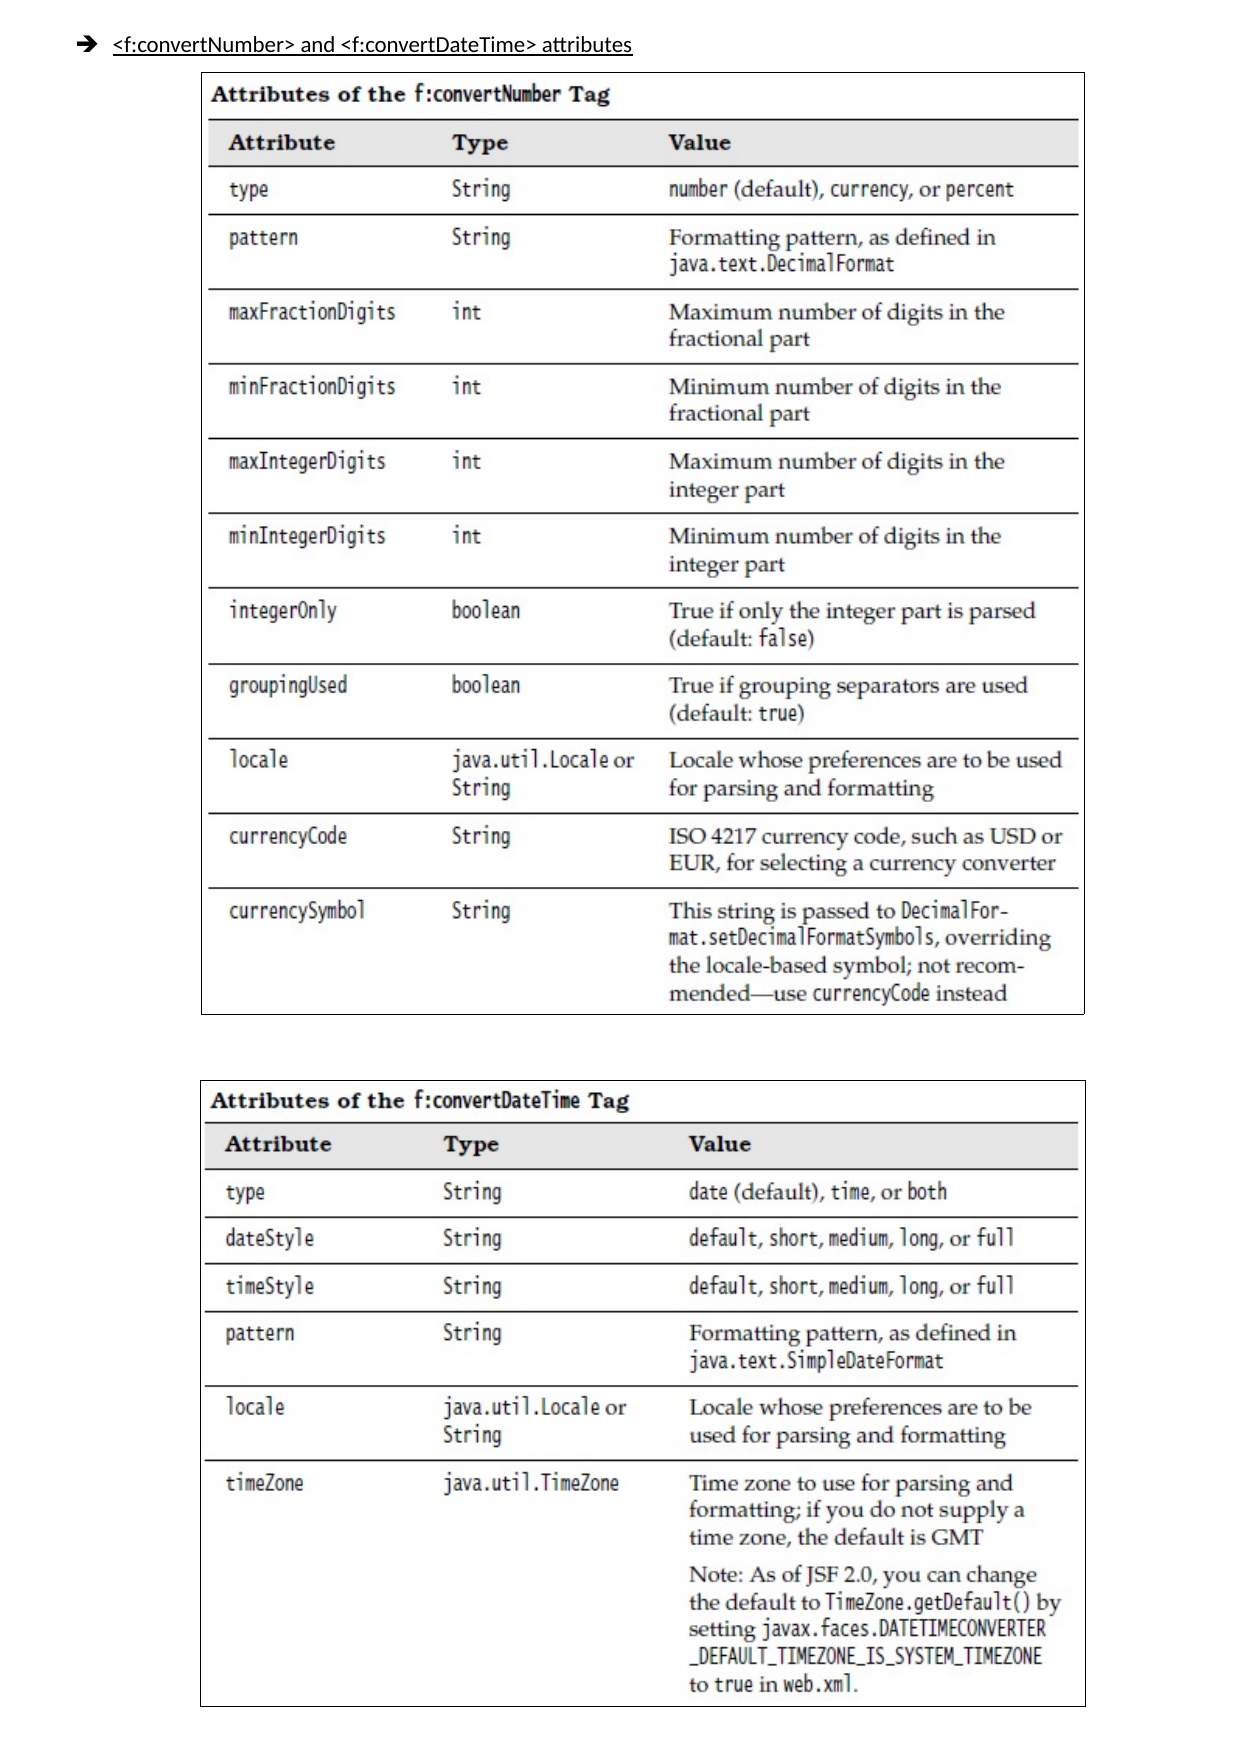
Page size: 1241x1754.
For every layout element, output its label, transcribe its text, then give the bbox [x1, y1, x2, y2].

picture [202, 1082, 1083, 1703]
list <f:convertNumber> and <f:convertDateTime> attributes [75, 30, 1210, 58]
picture [204, 75, 1082, 1012]
